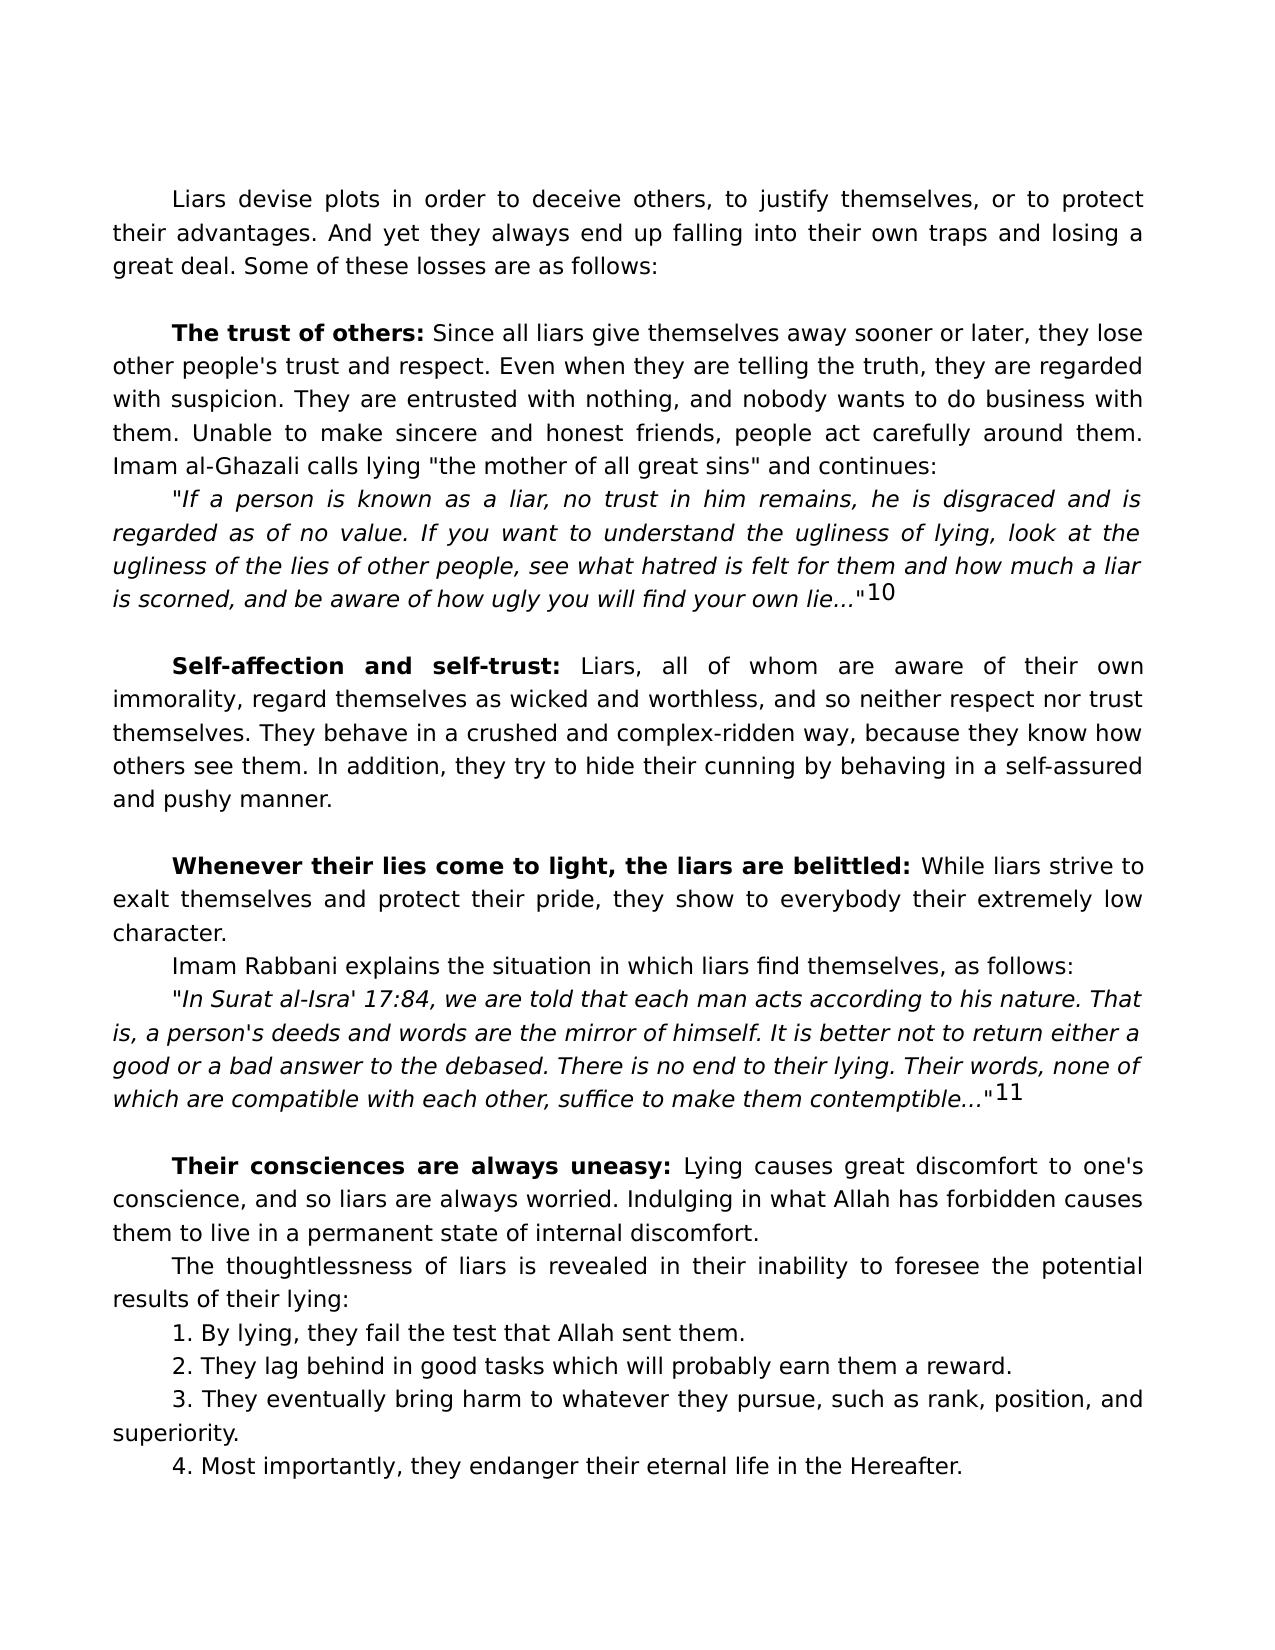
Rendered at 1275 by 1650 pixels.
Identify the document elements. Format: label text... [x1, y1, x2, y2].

text Self-affection and self-trust: Liars, all of whom are aware of their own immorality, regard themselves as wicked and worthless, and so neither respect nor trust themselves. They behave in a crushed and complex-ridden way, because they know how others see them. In addition, they try to hide their cunning by behaving in a self-assured and pushy manner. [112, 648, 1145, 814]
text "If a person is known as a liar, no trust in him remains, he is disgraced and is regarded as of no value. If you want to understand the ugliness of lying, look at the ugliness of the lies of other people, see what hatred is felt for them and how much a liar is scorned, and be aware of how ugly you will find your own lie..."10 [112, 481, 1145, 614]
text The thoughtlessness of liars is revealed in their inability to foresee the potential results of their lying: [112, 1248, 1145, 1314]
text 4. Most importantly, they endanger their eternal life in the Hereafter. [112, 1448, 1145, 1481]
text 3. They eventually bring harm to whatever they pursue, such as rank, position, and superiority. [112, 1381, 1145, 1448]
text Their consciences are always uneasy: Lying causes great discomfort to one's conscience, and so liars are always worried. Indulging in what Allah has forbidden causes them to live in a permanent state of internal discomfort. [112, 1148, 1145, 1248]
text Whenever their lies come to light, the liars are belittled: While liars strive to exalt themselves and protect their pride, they show to everybody their extremely low character. [112, 848, 1145, 948]
text Liars devise plots in order to deceive others, to justify themselves, or to protect their advantages. And yet they always end up falling into their own traps and losing a great deal. Some of these losses are as follows: [112, 181, 1145, 281]
text 1. By lying, they fail the test that Allah sent them. [112, 1314, 1145, 1348]
text "In Surat al-Isra' 17:84, we are told that each man acts according to his nature. That is, a person's deeds and words are the mirror of himself. It is better not to return either a good or a bad answer to the debased. There is no end to their lying. Their words, none of which are compatible with each other, suffice to make them contemptible..."11 [112, 981, 1145, 1114]
text 2. They lag behind in good tasks which will probably earn them a reward. [112, 1348, 1145, 1381]
text Imam Rabbani explains the situation in which liars find themselves, as follows: [112, 948, 1145, 981]
text The trust of others: Since all liars give themselves away sooner or later, they lose other people's trust and respect. Even when they are telling the truth, they are regarded with suspicion. They are entrusted with nothing, and nobody wants to do business with them. Unable to make sincere and honest friends, people act carefully around them. Imam al-Ghazali calls lying "the mother of all great sins" and continues: [112, 314, 1145, 481]
